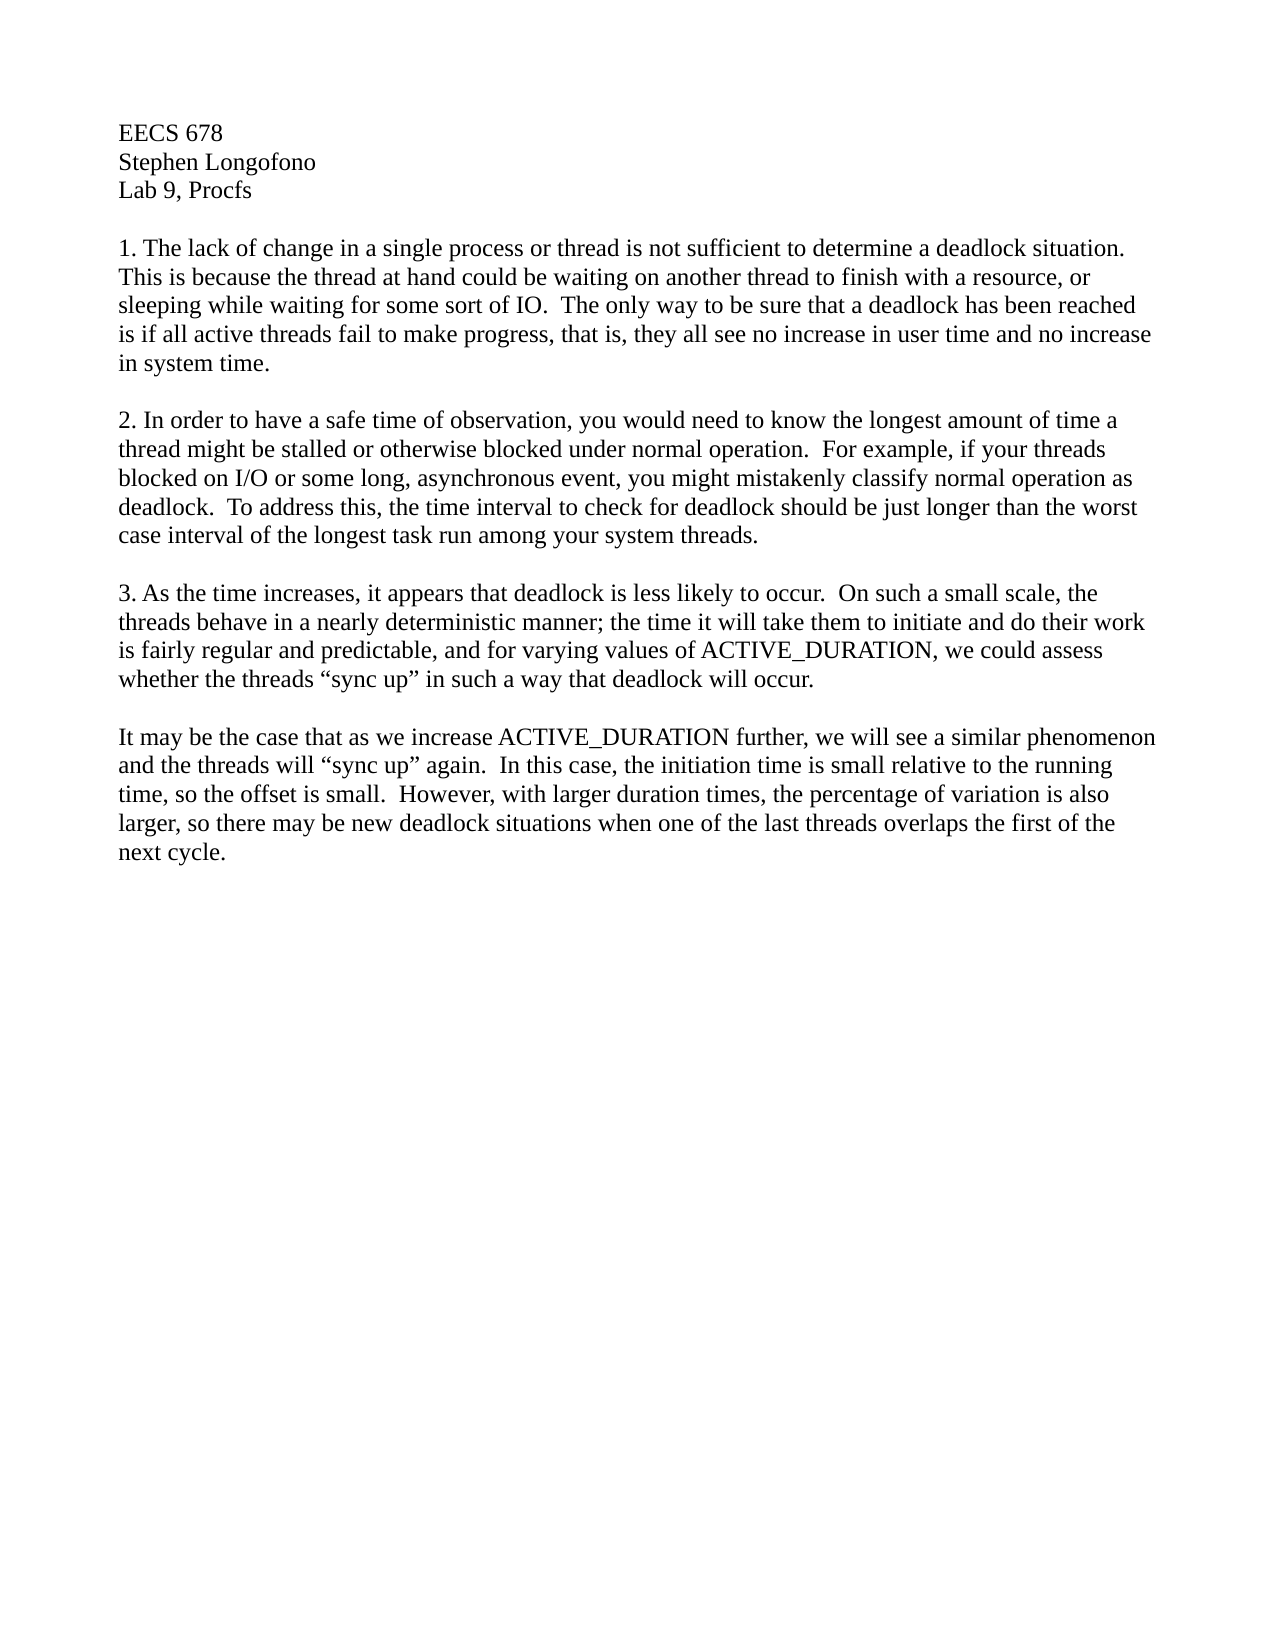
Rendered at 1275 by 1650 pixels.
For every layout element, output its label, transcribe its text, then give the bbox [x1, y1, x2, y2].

text 2. In order to have a safe time of observation, you would need to know the longest amount of time a thread might be stalled or otherwise blocked under normal operation. For example, if your threads blocked on I/O or some long, asynchronous event, you might mistakenly classify normal operation as deadlock. To address this, the time interval to check for deadlock should be just longer than the worst case interval of the longest task run among your system threads. [118, 406, 1157, 549]
text Stephen Longofono [118, 147, 1157, 176]
text EECS 678 [118, 118, 1157, 147]
text 1. The lack of change in a single process or thread is not sufficient to determine a deadlock situation. This is because the thread at hand could be waiting on another thread to finish with a resource, or sleeping while waiting for some sort of IO. The only way to be sure that a deadlock has been reached is if all active threads fail to make progress, that is, they all see no increase in user time and no increase in system time. [118, 233, 1157, 377]
text Lab 9, Procfs [118, 176, 1157, 204]
text It may be the case that as we increase ACTIVE_DURATION further, we will see a similar phenomenon and the threads will “sync up” again. In this case, the initiation time is small relative to the running time, so the offset is small. However, with larger duration times, the percentage of variation is also larger, so there may be new deadlock situations when one of the last threads overlaps the first of the next cycle. [118, 722, 1157, 866]
text 3. As the time increases, it appears that deadlock is less likely to occur. On such a small scale, the threads behave in a nearly deterministic manner; the time it will take them to initiate and do their work is fairly regular and predictable, and for varying values of ACTIVE_DURATION, we could assess whether the threads “sync up” in such a way that deadlock will occur. [118, 578, 1157, 693]
